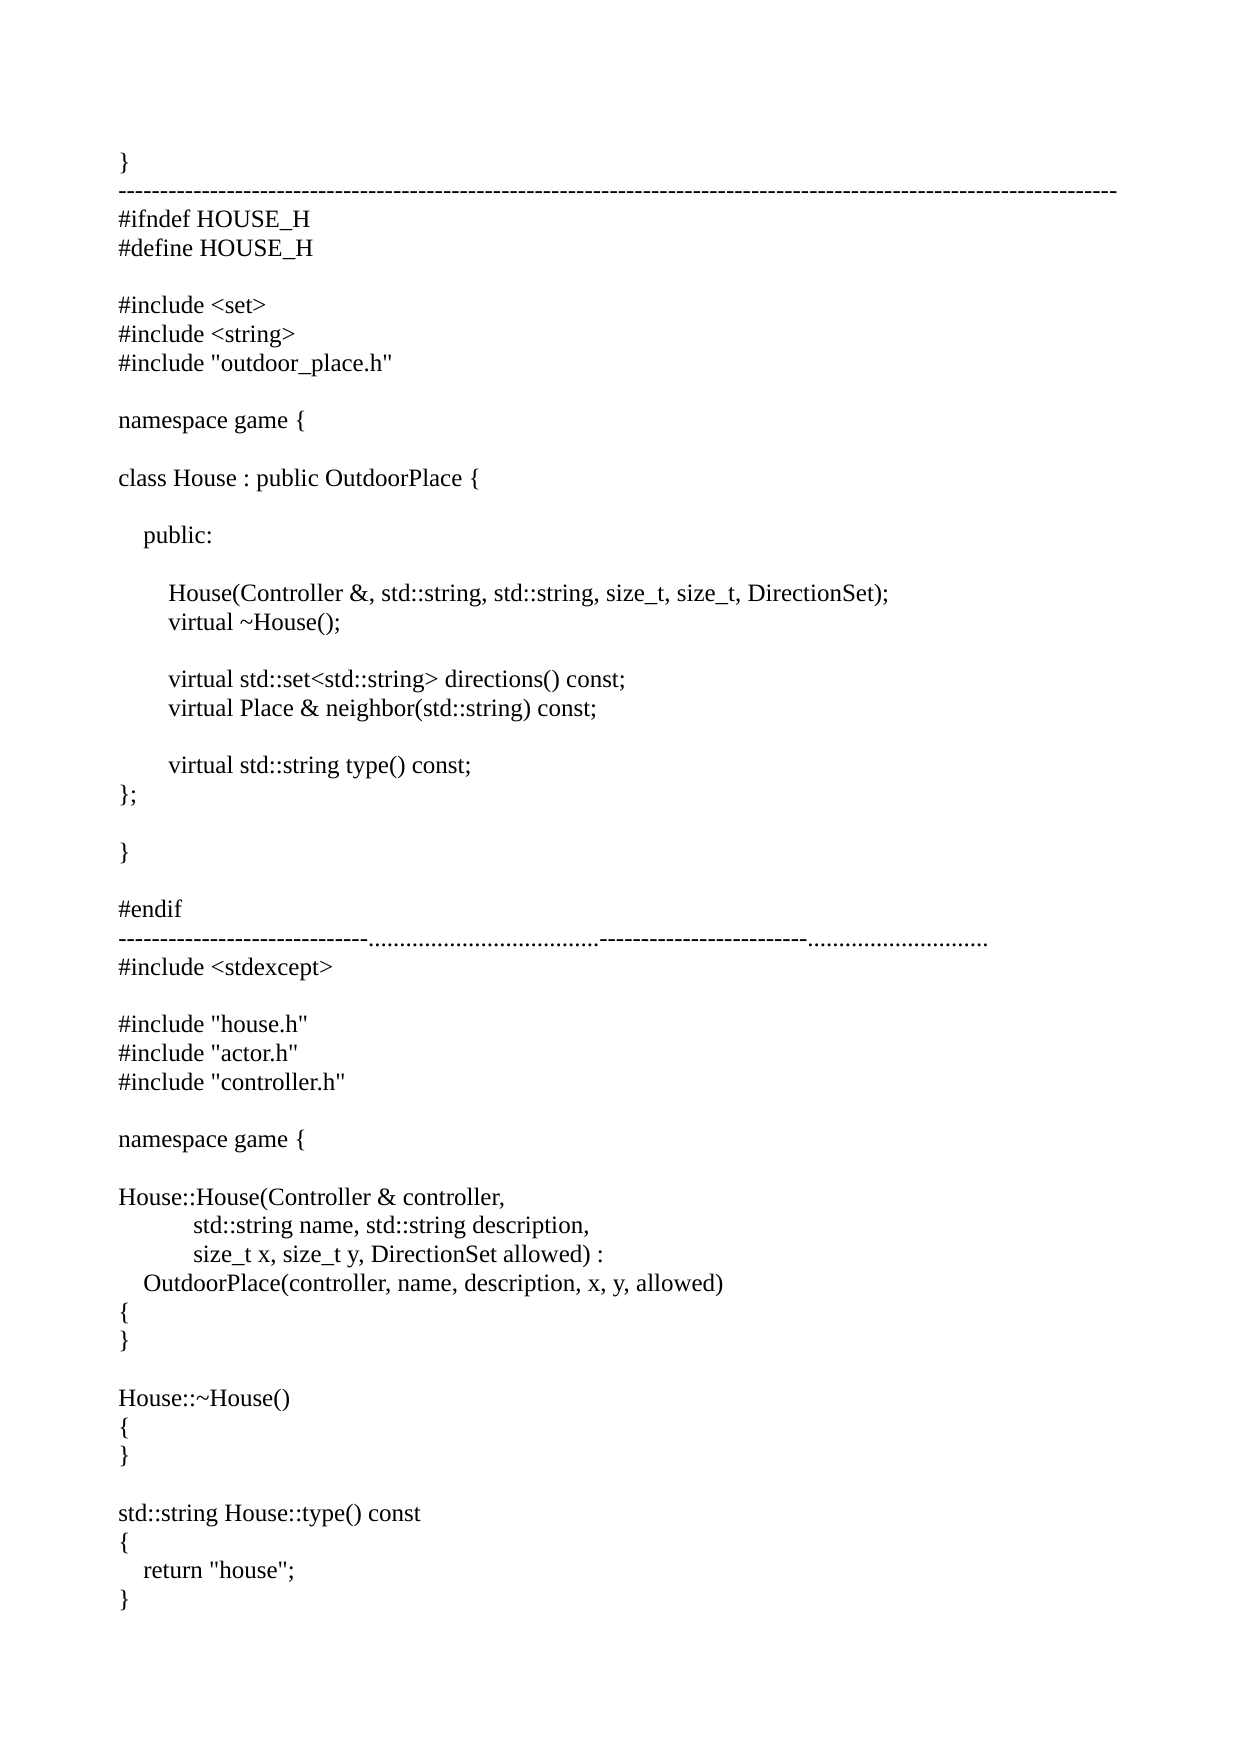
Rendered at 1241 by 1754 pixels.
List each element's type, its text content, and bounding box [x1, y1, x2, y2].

text { [118, 1527, 1122, 1556]
text #ifndef HOUSE_H [118, 204, 1122, 233]
text virtual std::string type() const; [118, 751, 1122, 779]
text #include "house.h" [118, 1009, 1122, 1038]
text namespace game { [118, 406, 1122, 434]
text #define HOUSE_H [118, 233, 1122, 262]
text #include "actor.h" [118, 1038, 1122, 1067]
text virtual Place & neighbor(std::string) const; [118, 693, 1122, 722]
text House::~House() [118, 1383, 1122, 1412]
text House::House(Controller & controller, [118, 1182, 1122, 1211]
text #include "outdoor_place.h" [118, 348, 1122, 377]
text { [118, 1297, 1122, 1326]
text return "house"; [118, 1556, 1122, 1584]
text ------------------------------------------------------------------------------------------------------------------------ [118, 176, 1122, 204]
text #include "controller.h" [118, 1067, 1122, 1096]
text std::string name, std::string description, [118, 1211, 1122, 1239]
text { [118, 1412, 1122, 1441]
text } [118, 837, 1122, 866]
text std::string House::type() const [118, 1498, 1122, 1527]
text } [118, 1326, 1122, 1354]
text #include <string> [118, 319, 1122, 348]
text virtual ~House(); [118, 607, 1122, 636]
text namespace game { [118, 1124, 1122, 1153]
text } [118, 1584, 1122, 1613]
text OutdoorPlace(controller, name, description, x, y, allowed) [118, 1268, 1122, 1297]
text #include <stdexcept> [118, 952, 1122, 981]
text } [118, 147, 1122, 176]
text }; [118, 779, 1122, 808]
text #endif [118, 894, 1122, 923]
text virtual std::set<std::string> directions() const; [118, 664, 1122, 693]
text } [118, 1441, 1122, 1469]
text size_t x, size_t y, DirectionSet allowed) : [118, 1239, 1122, 1268]
text #include <set> [118, 291, 1122, 319]
text ------------------------------.....................................-------------------------............................. [118, 923, 1122, 952]
text House(Controller &, std::string, std::string, size_t, size_t, DirectionSet); [118, 578, 1122, 607]
text public: [118, 521, 1122, 549]
text class House : public OutdoorPlace { [118, 463, 1122, 492]
